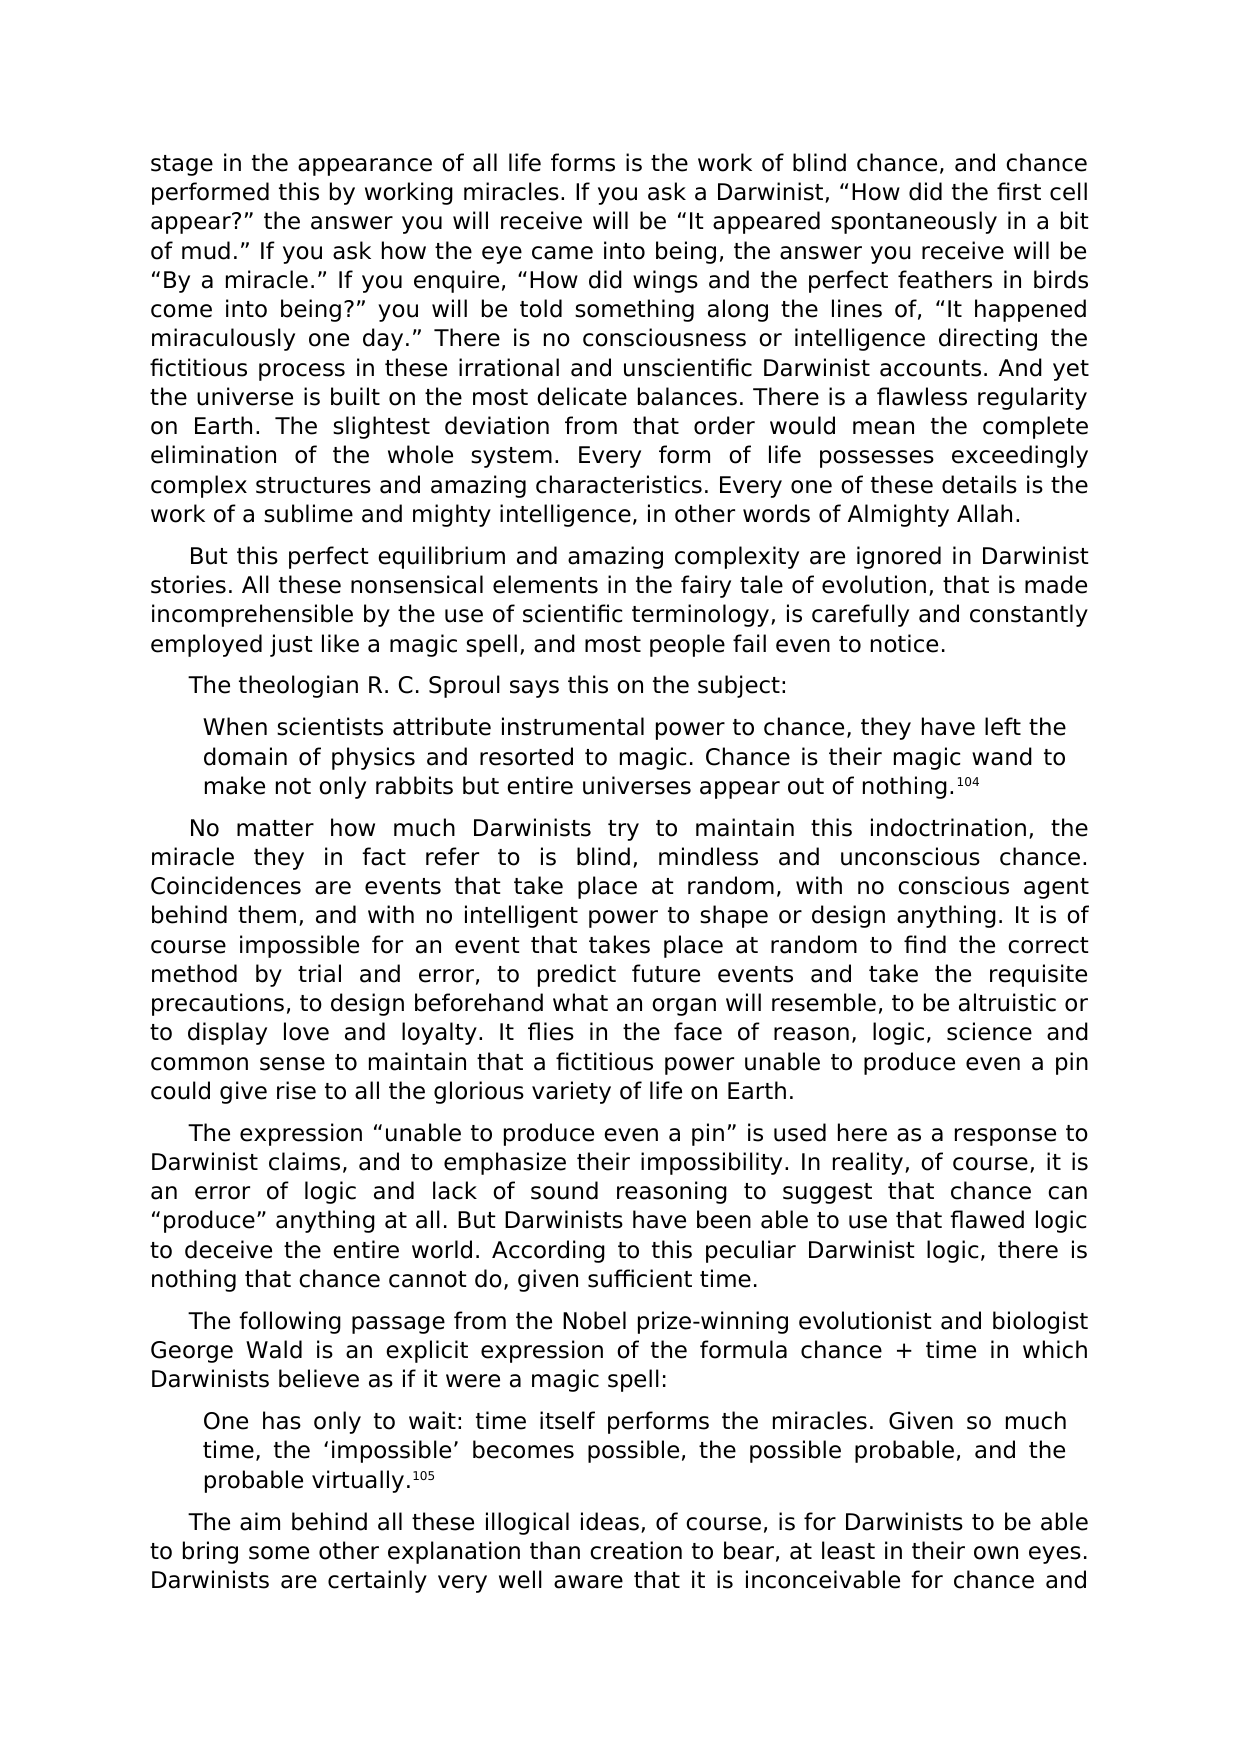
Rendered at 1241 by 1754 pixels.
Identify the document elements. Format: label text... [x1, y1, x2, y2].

text The theologian R. C. Sproul says this on the subject: [150, 673, 1090, 699]
text The following passage from the Nobel prize-winning evolutionist and biologist George Wald is an explicit expression of the formula chance + time in which Darwinists believe as if it were a magic spell: [150, 1308, 1090, 1393]
text The aim behind all these illogical ideas, of course, is for Darwinists to be able to bring some other explanation than creation to bear, at least in their own eyes. Darwinists are certainly very well aware that it is inconceivable for chance and [150, 1509, 1090, 1594]
text But this perfect equilibrium and amazing complexity are ignored in Darwinist stories. All these nonsensical elements in the fairy tale of evolution, that is made incomprehensible by the use of scientific terminology, is carefully and constantly employed just like a magic spell, and most people fail even to notice. [150, 543, 1090, 657]
text The expression “unable to produce even a pin” is used here as a response to Darwinist claims, and to emphasize their impossibility. In reality, of course, it is an error of logic and lack of sound reasoning to suggest that chance can “produce” anything at all. But Darwinists have been able to use that flawed logic to deceive the entire world. According to this peculiar Darwinist logic, there is nothing that chance cannot do, given sufficient time. [150, 1120, 1090, 1293]
text When scientists attribute instrumental power to chance, they have left the domain of physics and resorted to magic. Chance is their magic wand to make not only rabbits but entire universes appear out of nothing.104 [203, 714, 1068, 799]
text stage in the appearance of all life forms is the work of blind chance, and chance performed this by working miracles. If you ask a Darwinist, “How did the first cell appear?” the answer you will receive will be “It appeared spontaneously in a bit of mud.” If you ask how the eye came into being, the answer you receive will be “By a miracle.” If you enquire, “How did wings and the perfect feathers in birds come into being?” you will be told something along the lines of, “It happened miraculously one day.” There is no consciousness or intelligence directing the fictitious process in these irrational and unscientific Darwinist accounts. And yet the universe is built on the most delicate balances. There is a flawless regularity on Earth. The slightest deviation from that order would mean the complete elimination of the whole system. Every form of life possesses exceedingly complex structures and amazing characteristics. Every one of these details is the work of a sublime and mighty intelligence, in other words of Almighty Allah. [150, 150, 1090, 528]
text One has only to wait: time itself performs the miracles. Given so much time, the ‘impossible’ becomes possible, the possible probable, and the probable virtually.105 [203, 1408, 1068, 1493]
text No matter how much Darwinists try to maintain this indoctrination, the miracle they in fact refer to is blind, mindless and unconscious chance. Coincidences are events that take place at random, with no conscious agent behind them, and with no intelligent power to shape or design anything. It is of course impossible for an event that takes place at random to find the correct method by trial and error, to predict future events and take the requisite precautions, to design beforehand what an organ will resemble, to be altruistic or to display love and loyalty. It flies in the face of reason, logic, science and common sense to maintain that a fictitious power unable to produce even a pin could give rise to all the glorious variety of life on Earth. [150, 815, 1090, 1105]
